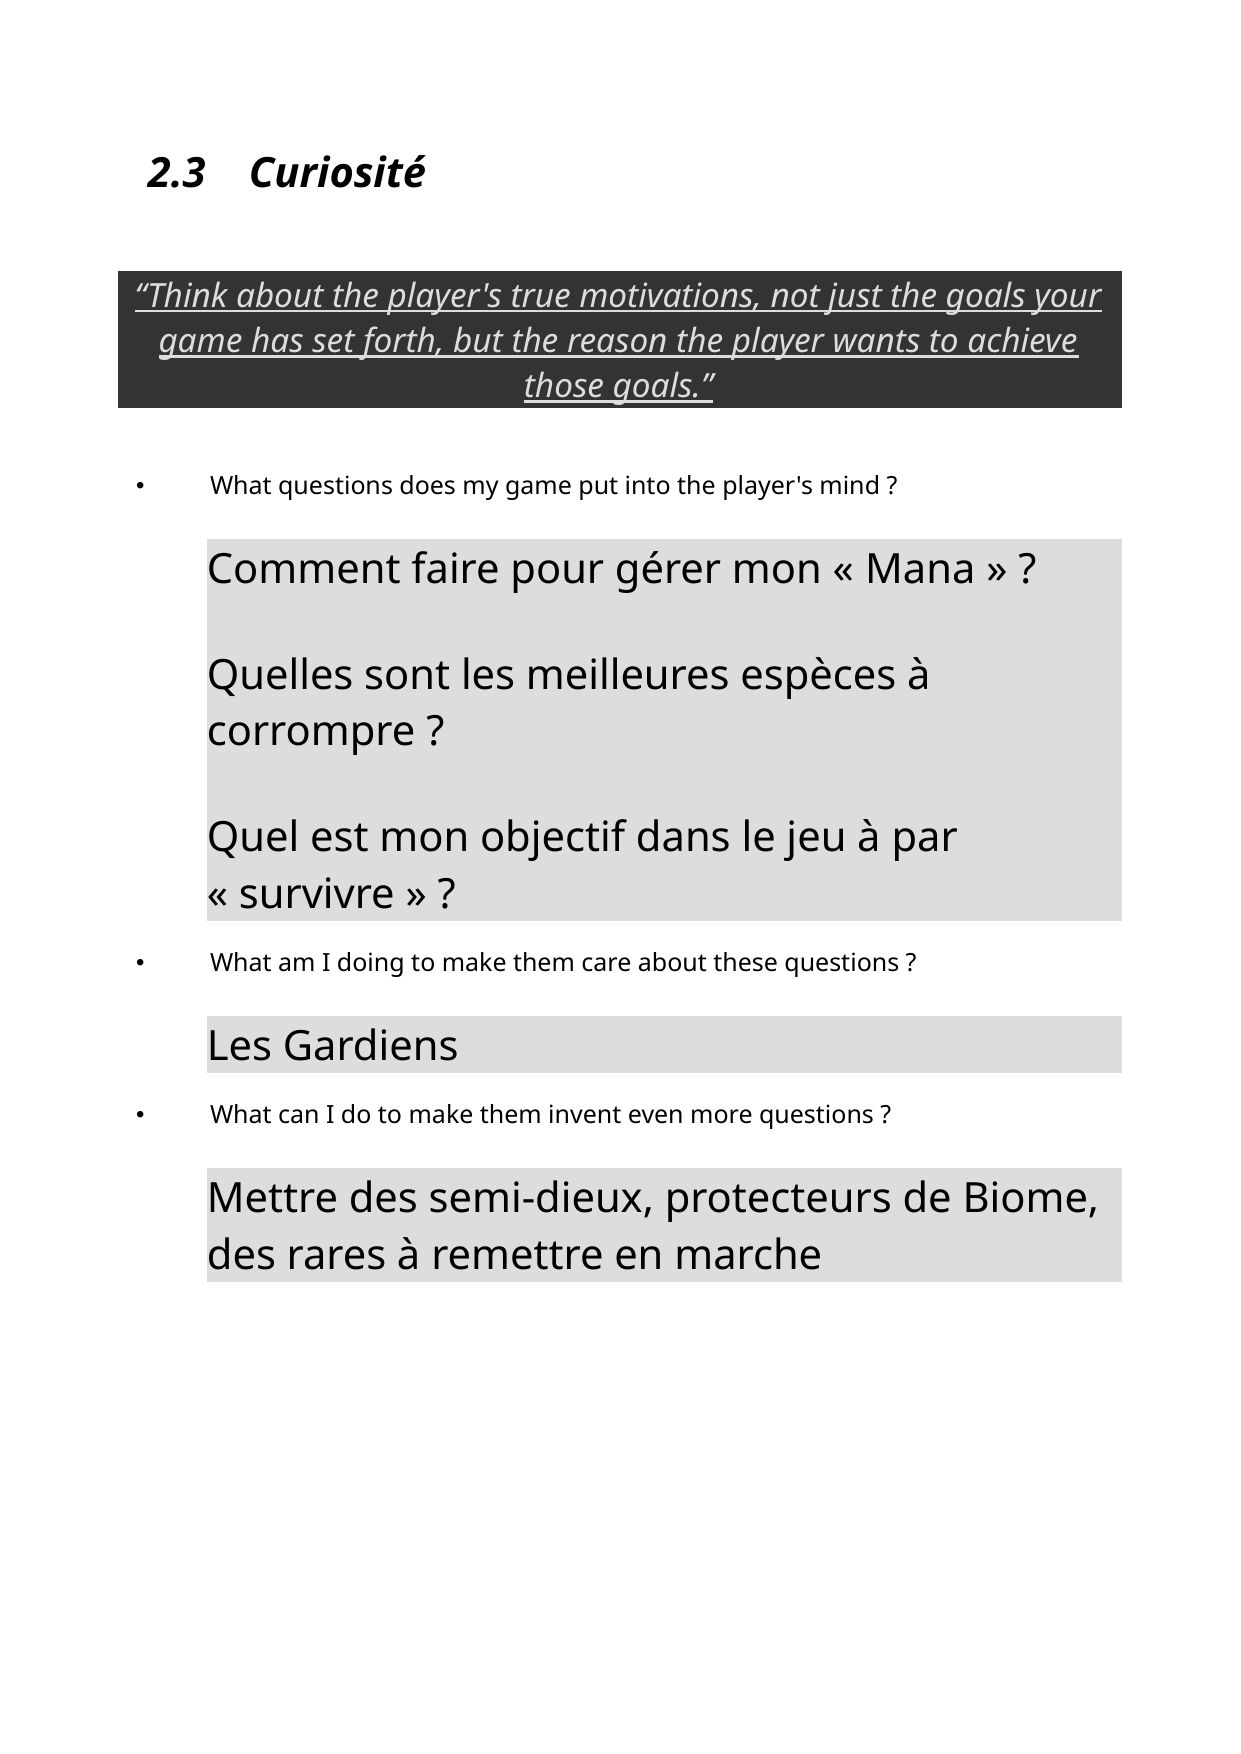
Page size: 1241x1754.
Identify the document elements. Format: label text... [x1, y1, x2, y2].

text Quel est mon objectif dans le jeu à par « survivre » ? [207, 807, 1122, 921]
text “Think about the player's true motivations, not just the goals your game has set forth, but the reason the player wants to achieve those goals.” [118, 271, 1122, 408]
text Les Gardiens [207, 1016, 1122, 1073]
list What am I doing to make them care about these questions ? [136, 945, 1122, 979]
subtitle Curiosité [148, 143, 1122, 200]
list What can I do to make them invent even more questions ? [136, 1097, 1122, 1131]
list What questions does my game put into the player's mind ? [136, 467, 1122, 501]
text Comment faire pour gérer mon « Mana » ? [207, 539, 1122, 596]
text Mettre des semi-dieux, protecteurs de Biome, des rares à remettre en marche [207, 1168, 1122, 1282]
text Quelles sont les meilleures espèces à corrompre ? [207, 644, 1122, 758]
